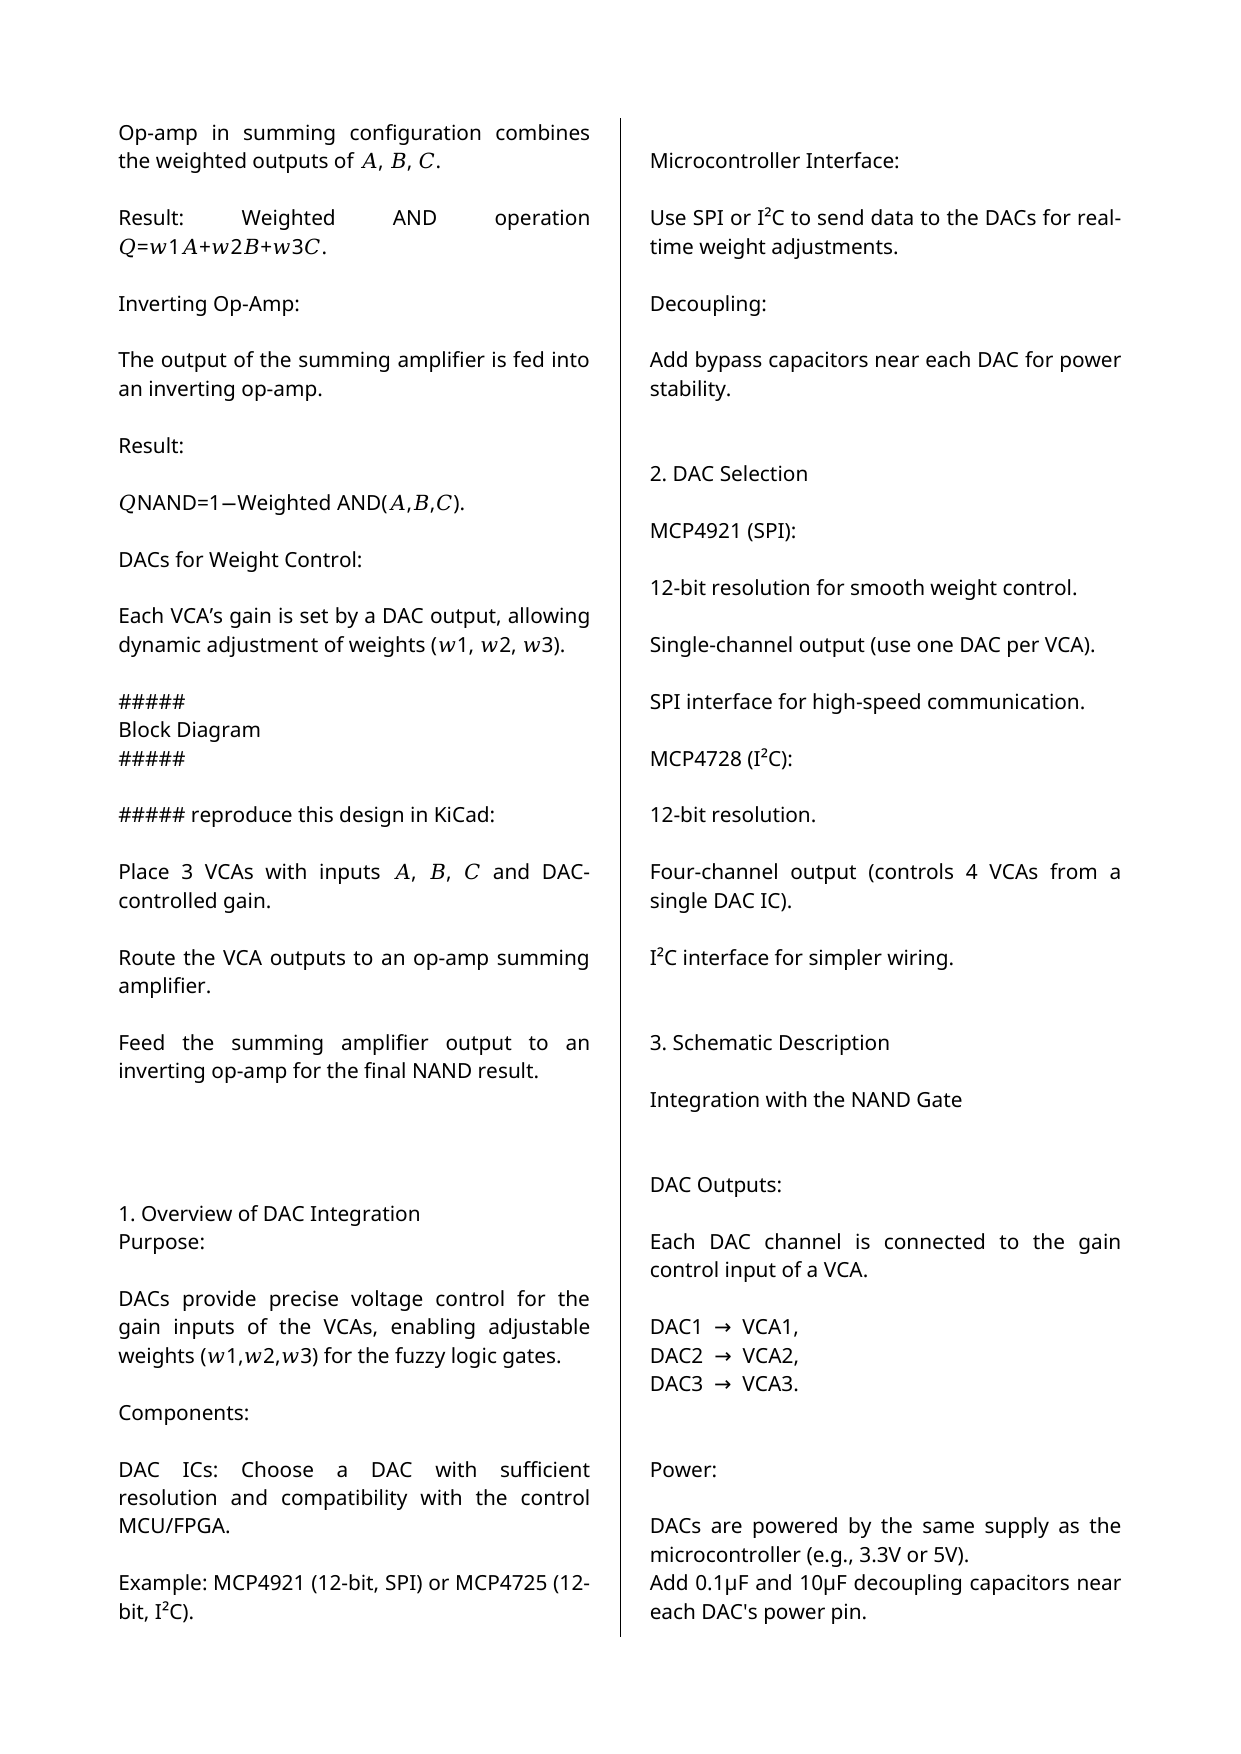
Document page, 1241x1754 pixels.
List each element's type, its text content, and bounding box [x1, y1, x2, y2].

text DAC ICs: Choose a DAC with sufficient resolution and compatibility with the control MCU/FPGA. [118, 1455, 591, 1540]
text ##### reproduce this design in KiCad: [118, 801, 591, 829]
text The output of the summing amplifier is fed into an inverting op-amp. [118, 346, 591, 402]
text Each VCA’s gain is set by a DAC output, allowing dynamic adjustment of weights (𝑤1, 𝑤2, 𝑤3). [118, 602, 591, 658]
text 1. Overview of DAC Integration [118, 1199, 591, 1227]
text 𝑄NAND=1−Weighted AND(𝐴,𝐵,𝐶). [118, 488, 591, 516]
text Add bypass capacitors near each DAC for power stability. [649, 346, 1122, 402]
text Add 0.1µF and 10µF decoupling capacitors near each DAC's power pin. [649, 1568, 1122, 1625]
text Op-amp in summing configuration combines the weighted outputs of 𝐴, 𝐵, 𝐶. [118, 118, 591, 175]
text Block Diagram [118, 715, 591, 744]
text DAC2​ → VCA2, [649, 1341, 1122, 1369]
text MCP4728 (I²C): [649, 744, 1122, 772]
text Microcontroller Interface: [649, 147, 1122, 175]
text Result: Weighted AND operation 𝑄=𝑤1𝐴+𝑤2𝐵+𝑤3𝐶. [118, 203, 591, 260]
text Components: [118, 1398, 591, 1426]
text DAC3 → VCA3. [649, 1369, 1122, 1398]
text Place 3 VCAs with inputs 𝐴, 𝐵, 𝐶 and DAC-controlled gain. [118, 857, 591, 914]
text DACs provide precise voltage control for the gain inputs of the VCAs, enabling adjustable weights (𝑤1,𝑤2,𝑤3) for the fuzzy logic gates. [118, 1284, 591, 1369]
text ##### [118, 744, 591, 772]
text Power: [649, 1455, 1122, 1483]
text MCP4921 (SPI): [649, 516, 1122, 545]
text Single-channel output (use one DAC per VCA). [649, 630, 1122, 658]
text Feed the summing amplifier output to an inverting op-amp for the final NAND result. [118, 1028, 591, 1085]
text Result: [118, 431, 591, 459]
text Inverting Op-Amp: [118, 289, 591, 317]
text 2. DAC Selection [649, 459, 1122, 488]
text Four-channel output (controls 4 VCAs from a single DAC IC). [649, 857, 1122, 914]
text 3. Schematic Description [649, 1028, 1122, 1057]
text I²C interface for simpler wiring. [649, 943, 1122, 971]
text Example: MCP4921 (12-bit, SPI) or MCP4725 (12-bit, I²C). [118, 1568, 591, 1625]
text Use SPI or I²C to send data to the DACs for real-time weight adjustments. [649, 203, 1122, 260]
text Decoupling: [649, 289, 1122, 317]
text DAC1 → VCA1, [649, 1312, 1122, 1341]
text Each DAC channel is connected to the gain control input of a VCA. [649, 1227, 1122, 1284]
text DAC Outputs: [649, 1170, 1122, 1199]
text 12-bit resolution for smooth weight control. [649, 573, 1122, 602]
text DACs for Weight Control: [118, 545, 591, 573]
text Integration with the NAND Gate [649, 1085, 1122, 1113]
text ##### [118, 687, 591, 715]
text DACs are powered by the same supply as the microcontroller (e.g., 3.3V or 5V). [649, 1512, 1122, 1568]
text SPI interface for high-speed communication. [649, 687, 1122, 715]
text Route the VCA outputs to an op-amp summing amplifier. [118, 943, 591, 1000]
text Purpose: [118, 1227, 591, 1256]
text 12-bit resolution. [649, 801, 1122, 829]
